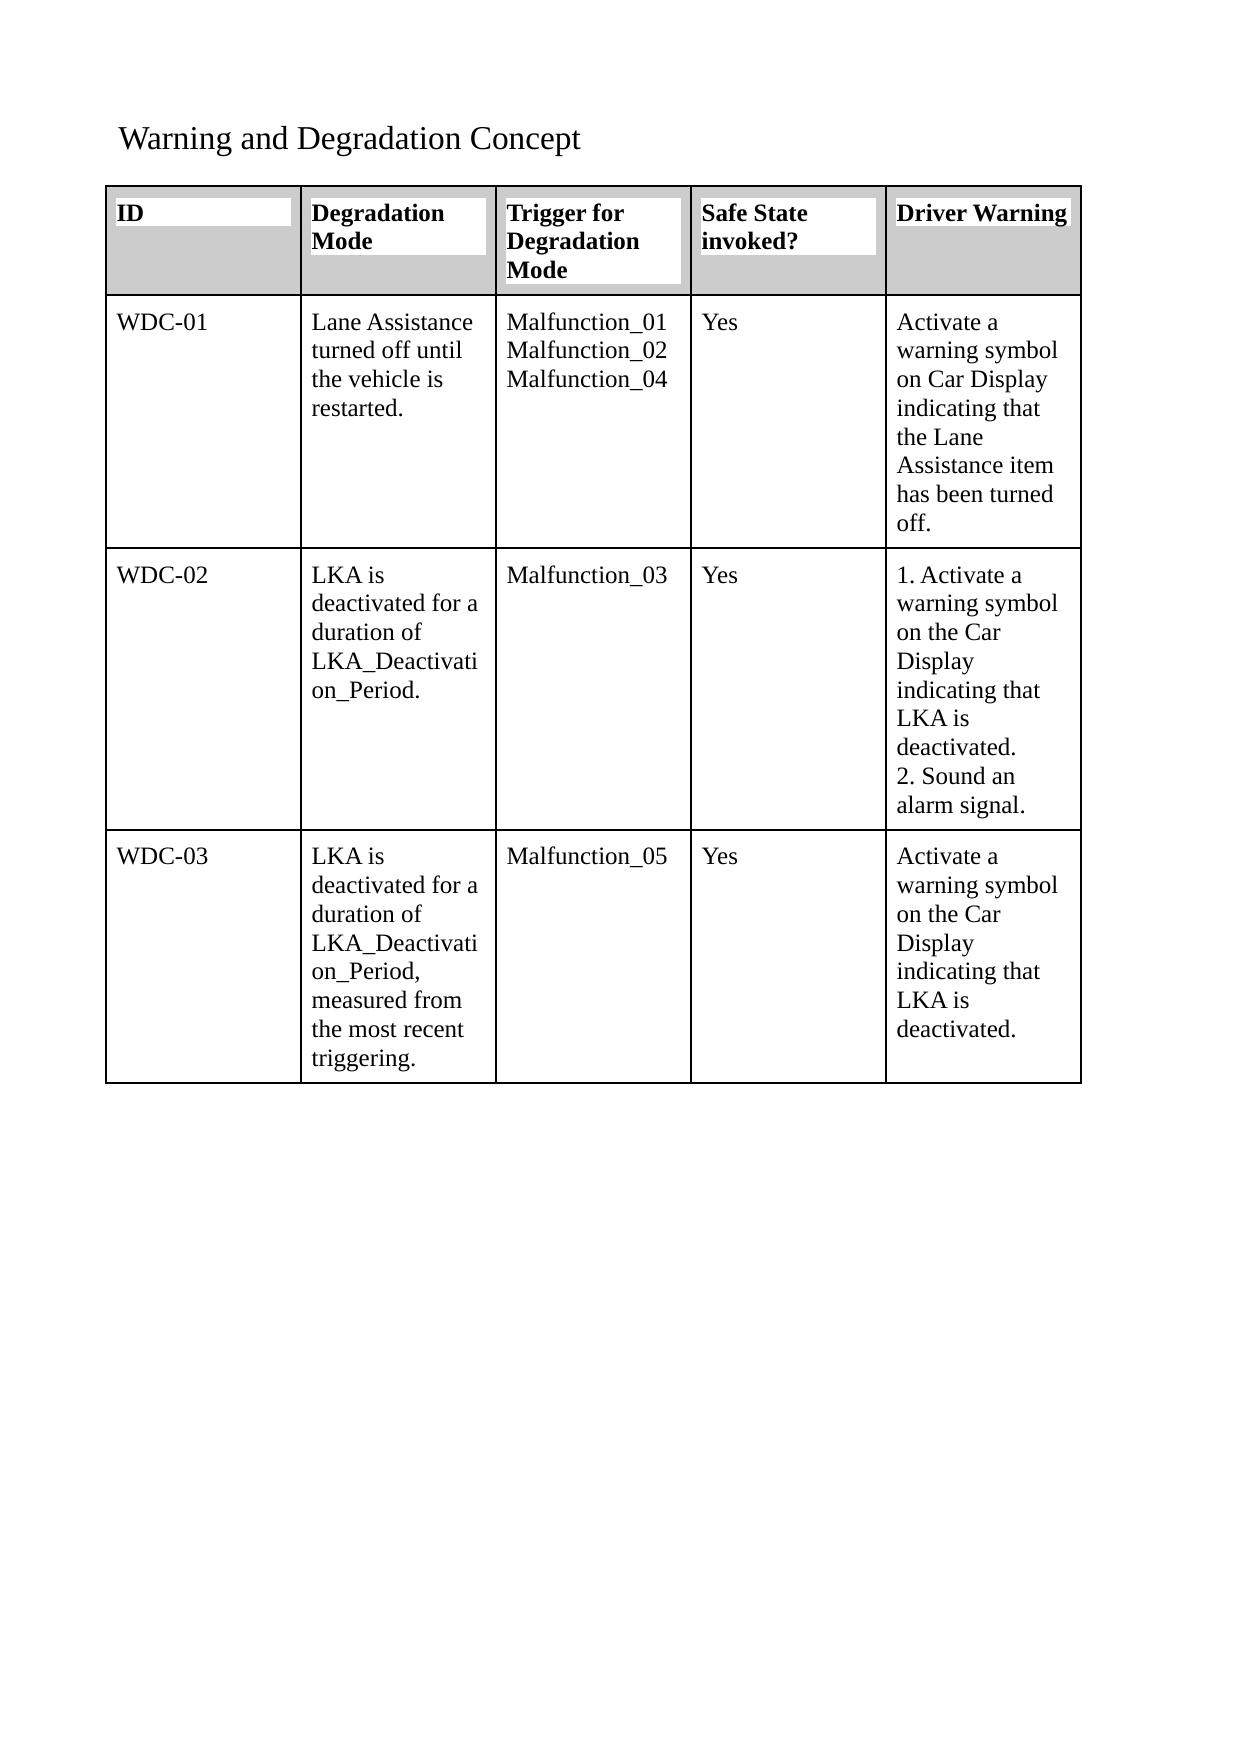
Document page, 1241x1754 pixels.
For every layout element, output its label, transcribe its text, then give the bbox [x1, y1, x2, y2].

table_cell LKA is deactivated for a duration of LKA_Deactivation_Period. [302, 549, 495, 829]
table_cell WDC-01 [107, 296, 300, 547]
table_cell WDC-02 [107, 549, 300, 829]
table_cell LKA is deactivated for a duration of LKA_Deactivation_Period, measured from the most recent triggering. [302, 831, 495, 1082]
table_cell Yes [692, 296, 885, 547]
table_header Driver Warning [887, 187, 1080, 294]
table_cell Malfunction_01 Malfunction_02 Malfunction_04 [497, 296, 690, 547]
table_cell Yes [692, 549, 885, 829]
table_cell Activate a warning symbol on Car Display indicating that the Lane Assistance item has been turned off. [887, 296, 1080, 547]
table_header Trigger for Degradation Mode [497, 187, 690, 294]
table_cell WDC-03 [107, 831, 300, 1082]
table_header Degradation Mode [302, 187, 495, 294]
table_cell Malfunction_03 [497, 549, 690, 829]
table_cell Activate a warning symbol on the Car Display indicating that LKA is deactivated. [887, 831, 1080, 1082]
table_cell Lane Assistance turned off until the vehicle is restarted. [302, 296, 495, 547]
table_cell Yes [692, 831, 885, 1082]
table_header ID [107, 187, 300, 294]
table_header Safe State invoked? [692, 187, 885, 294]
table_cell Malfunction_05 [497, 831, 690, 1082]
subtitle Warning and Degradation Concept [118, 118, 1122, 156]
table_cell 1. Activate a warning symbol on the Car Display indicating that LKA is deactivated. 2. Sound an alarm signal. [887, 549, 1080, 829]
